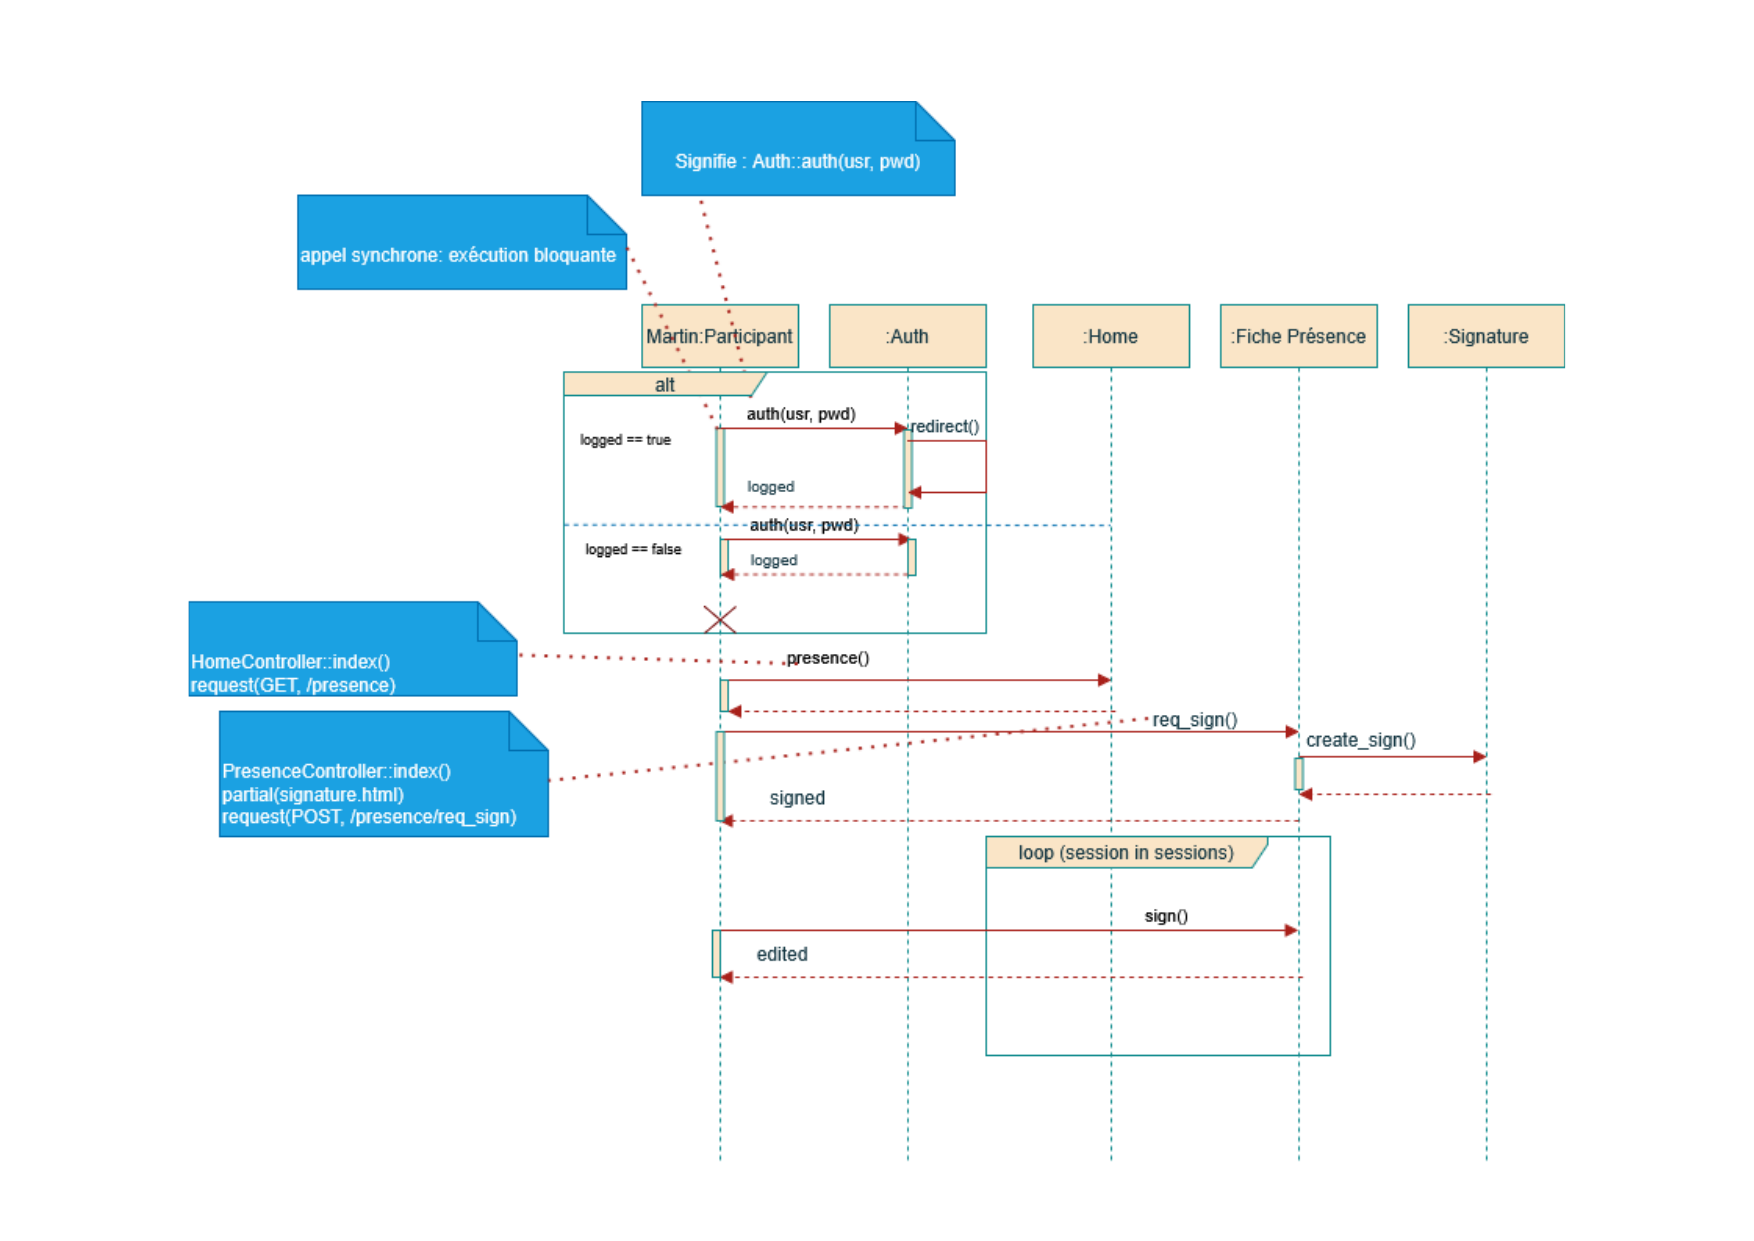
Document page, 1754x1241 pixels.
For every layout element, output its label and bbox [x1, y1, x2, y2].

picture [188, 101, 1566, 1166]
